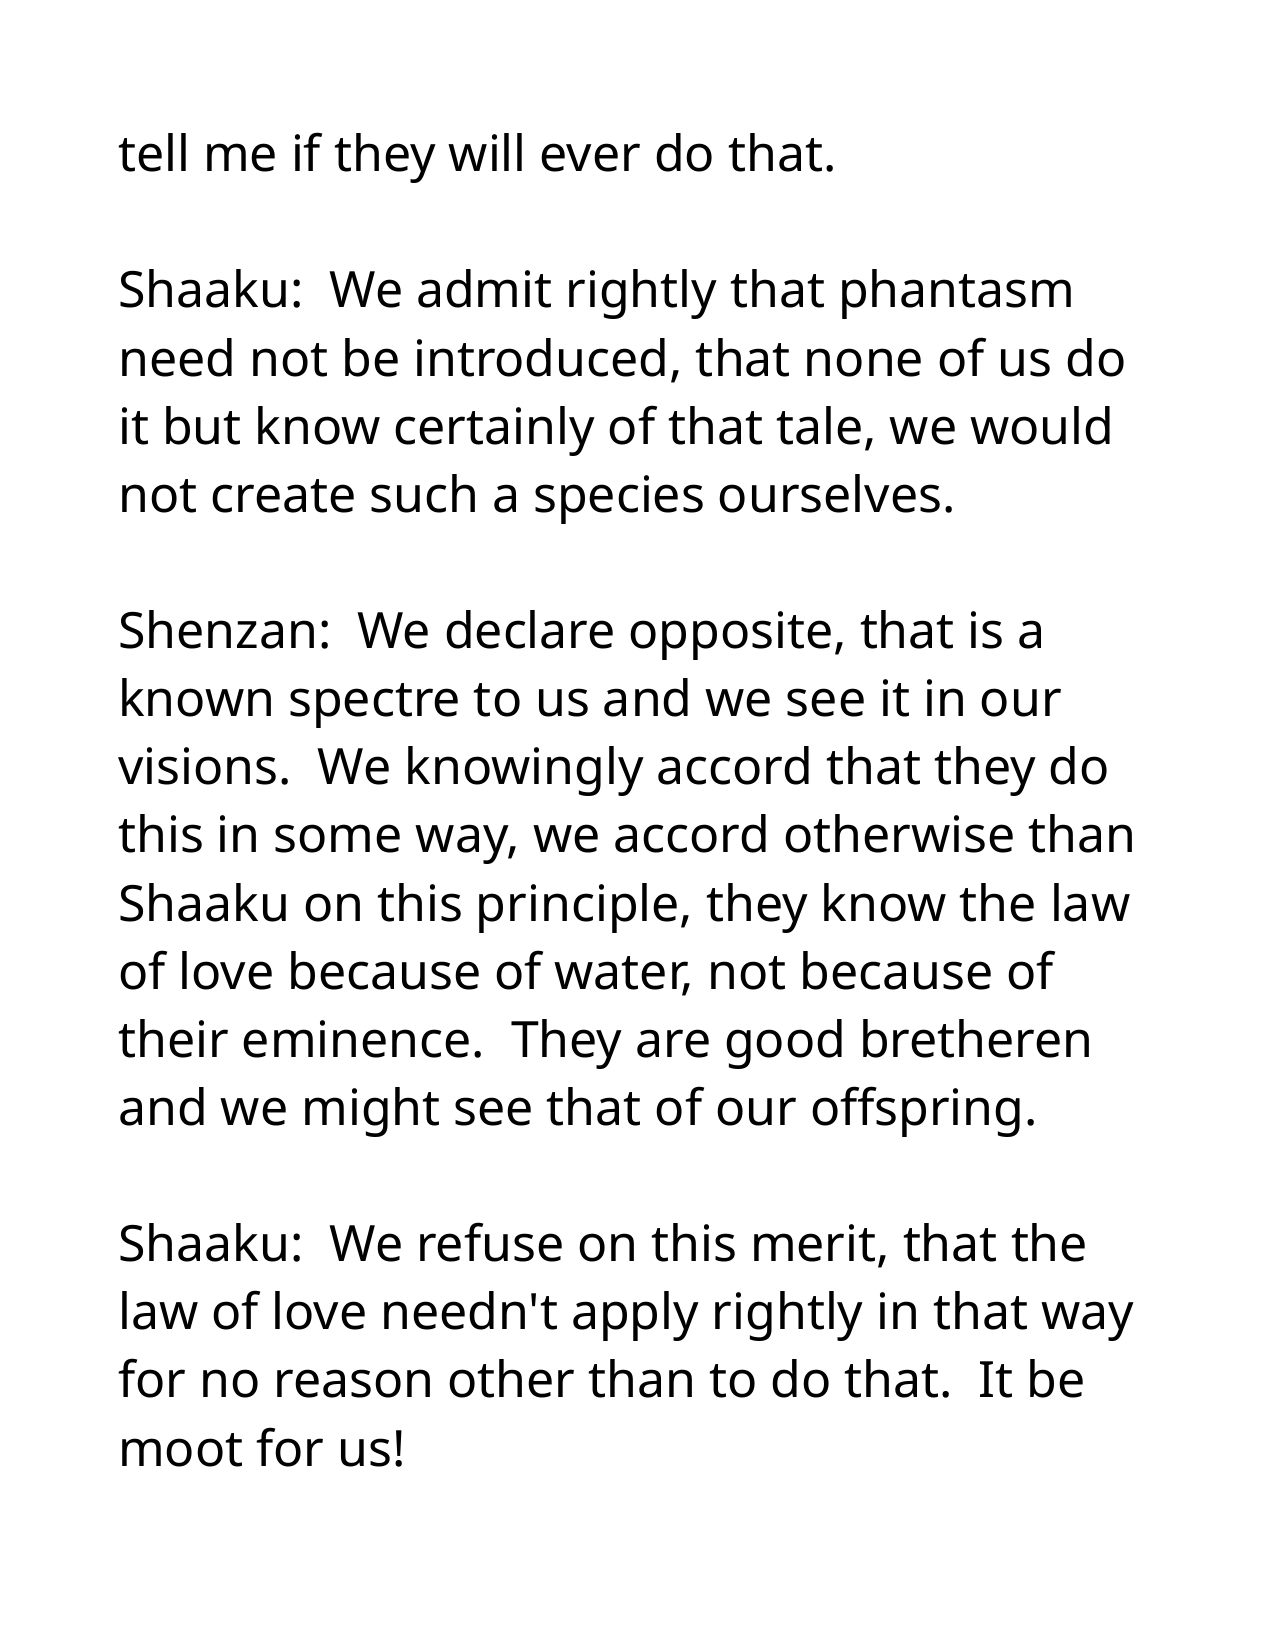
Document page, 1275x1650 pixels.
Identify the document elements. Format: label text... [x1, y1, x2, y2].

text Shaaku: We refuse on this merit, that the law of love needn't apply rightly in that way for no reason other than to do that. It be moot for us! [118, 1208, 1157, 1481]
text tell me if they will ever do that. [118, 118, 1157, 186]
text Shenzan: We declare opposite, that is a known spectre to us and we see it in our visions. We knowingly accord that they do this in some way, we accord otherwise than Shaaku on this principle, they know the law of love because of water, not because of their eminence. They are good bretheren and we might see that of our offspring. [118, 595, 1157, 1140]
text Shaaku: We admit rightly that phantasm need not be introduced, that none of us do it but know certainly of that tale, we would not create such a species ourselves. [118, 254, 1157, 527]
